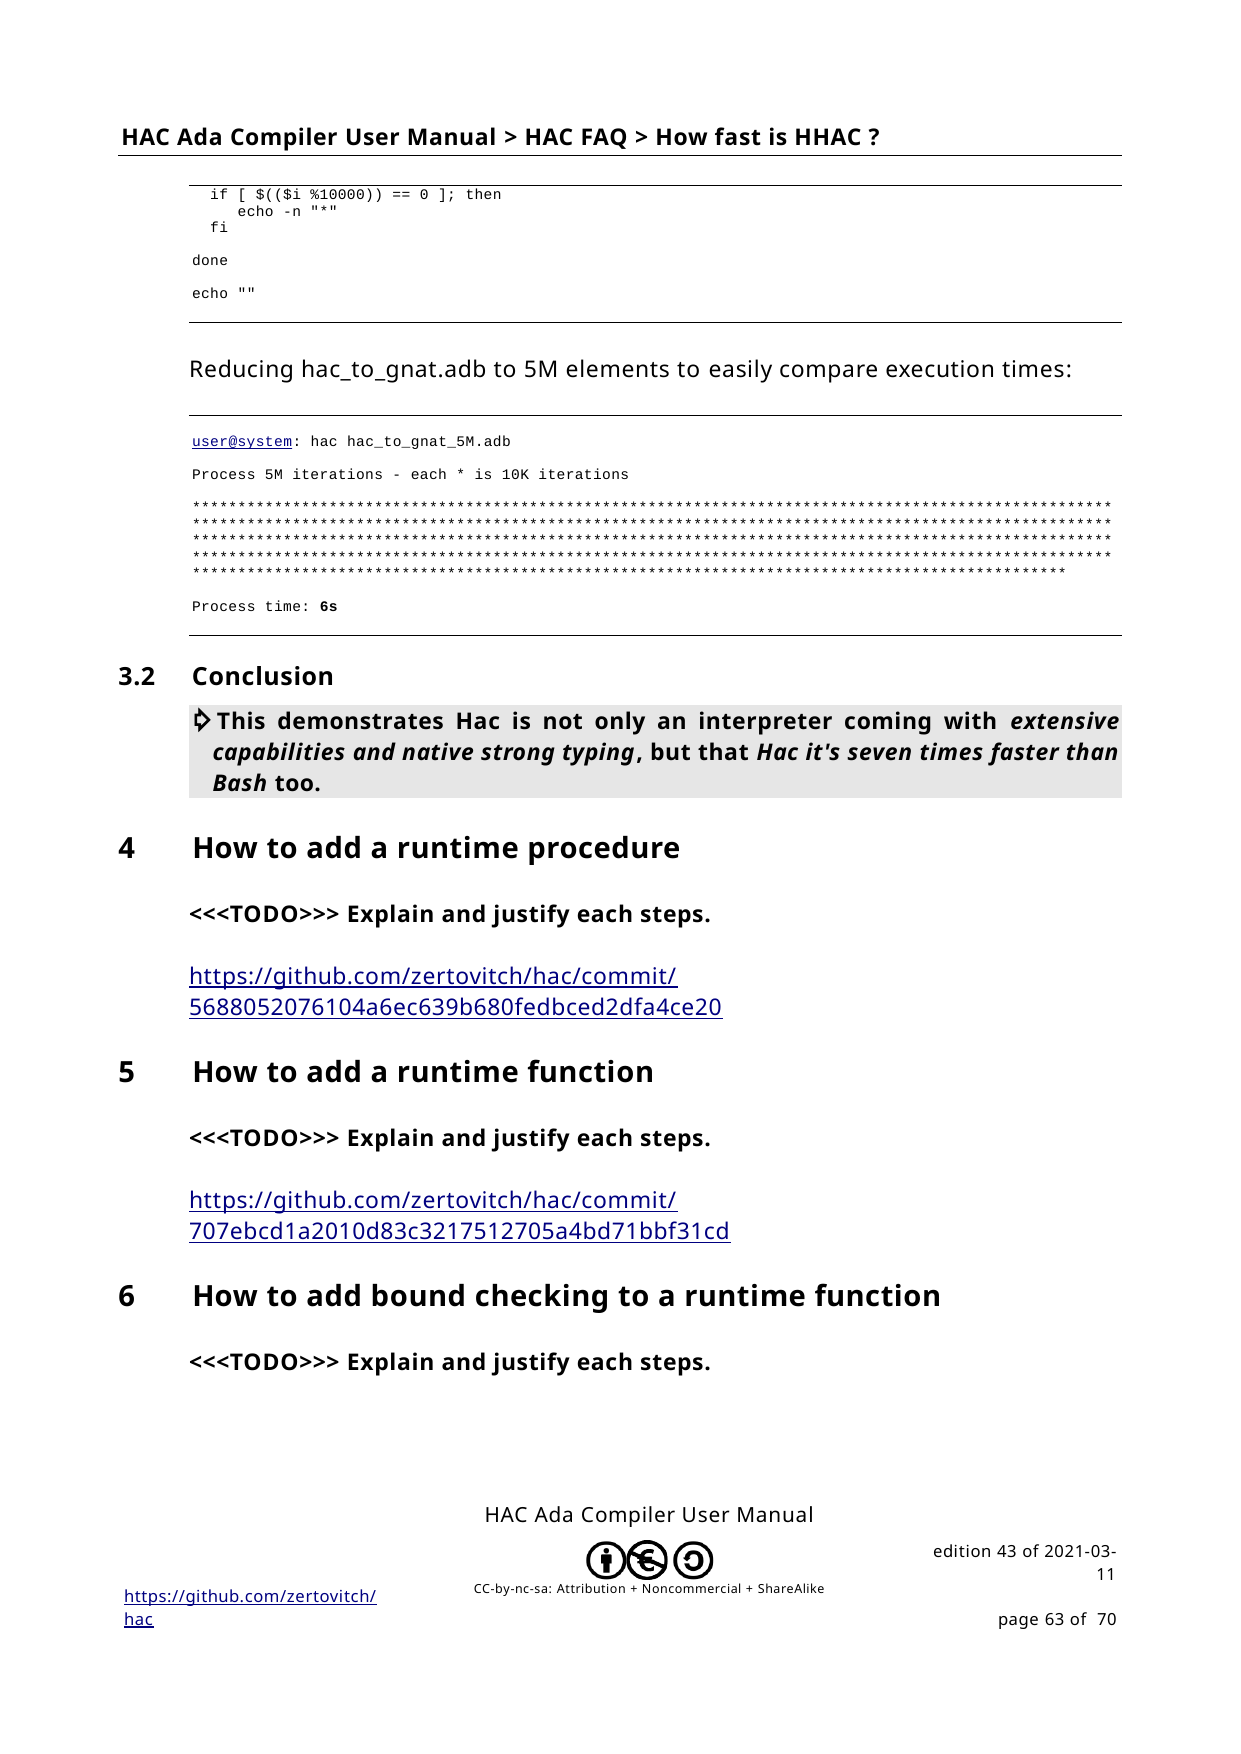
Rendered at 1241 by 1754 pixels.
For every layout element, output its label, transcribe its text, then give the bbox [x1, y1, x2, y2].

list if [ $(($i %10000)) == 0 ]; then [189, 186, 1122, 201]
list user@system: hac hac_to_gnat_5M.adb Process 5M iterations - each * is 10K iterations [189, 416, 1122, 484]
list ******************************************************************************************************************************************************************************************************************************************************************************************************************************************************************************************************************************************************************************************************************** [189, 498, 1122, 583]
text https://github.com/zertovitch/hac/commit/5688052076104a6ec639b680fedbced2dfa4ce20 [189, 960, 1122, 1022]
text <<<TODO>>> Explain and justify each steps. [189, 1122, 1122, 1153]
list This demonstrates Hac is not only an interpreter coming with extensive capabilities and native strong typing, but that Hac it's seven times faster than Bash too. [189, 705, 1122, 798]
subtitle How to add a runtime procedure [118, 827, 1122, 867]
picture [672, 1540, 714, 1580]
text https://github.com/zertovitch/hac/commit/707ebcd1a2010d83c3217512705a4bd71bbf31cd [189, 1184, 1122, 1246]
list fi [189, 217, 1122, 237]
list echo -n "*" [189, 201, 1122, 217]
text <<<TODO>>> Explain and justify each steps. [189, 898, 1122, 929]
subtitle How to add bound checking to a runtime function [118, 1276, 1122, 1315]
list Process time: 6s [189, 596, 1122, 635]
list done [189, 250, 1122, 270]
text <<<TODO>>> Explain and justify each steps. [189, 1346, 1122, 1377]
subtitle How to add a runtime function [118, 1052, 1122, 1091]
subtitle Conclusion [118, 659, 1122, 693]
picture [585, 1540, 668, 1580]
text Reducing hac_to_gnat.adb to 5M elements to easily compare execution times: [189, 353, 1122, 384]
list echo "" [189, 283, 1122, 322]
